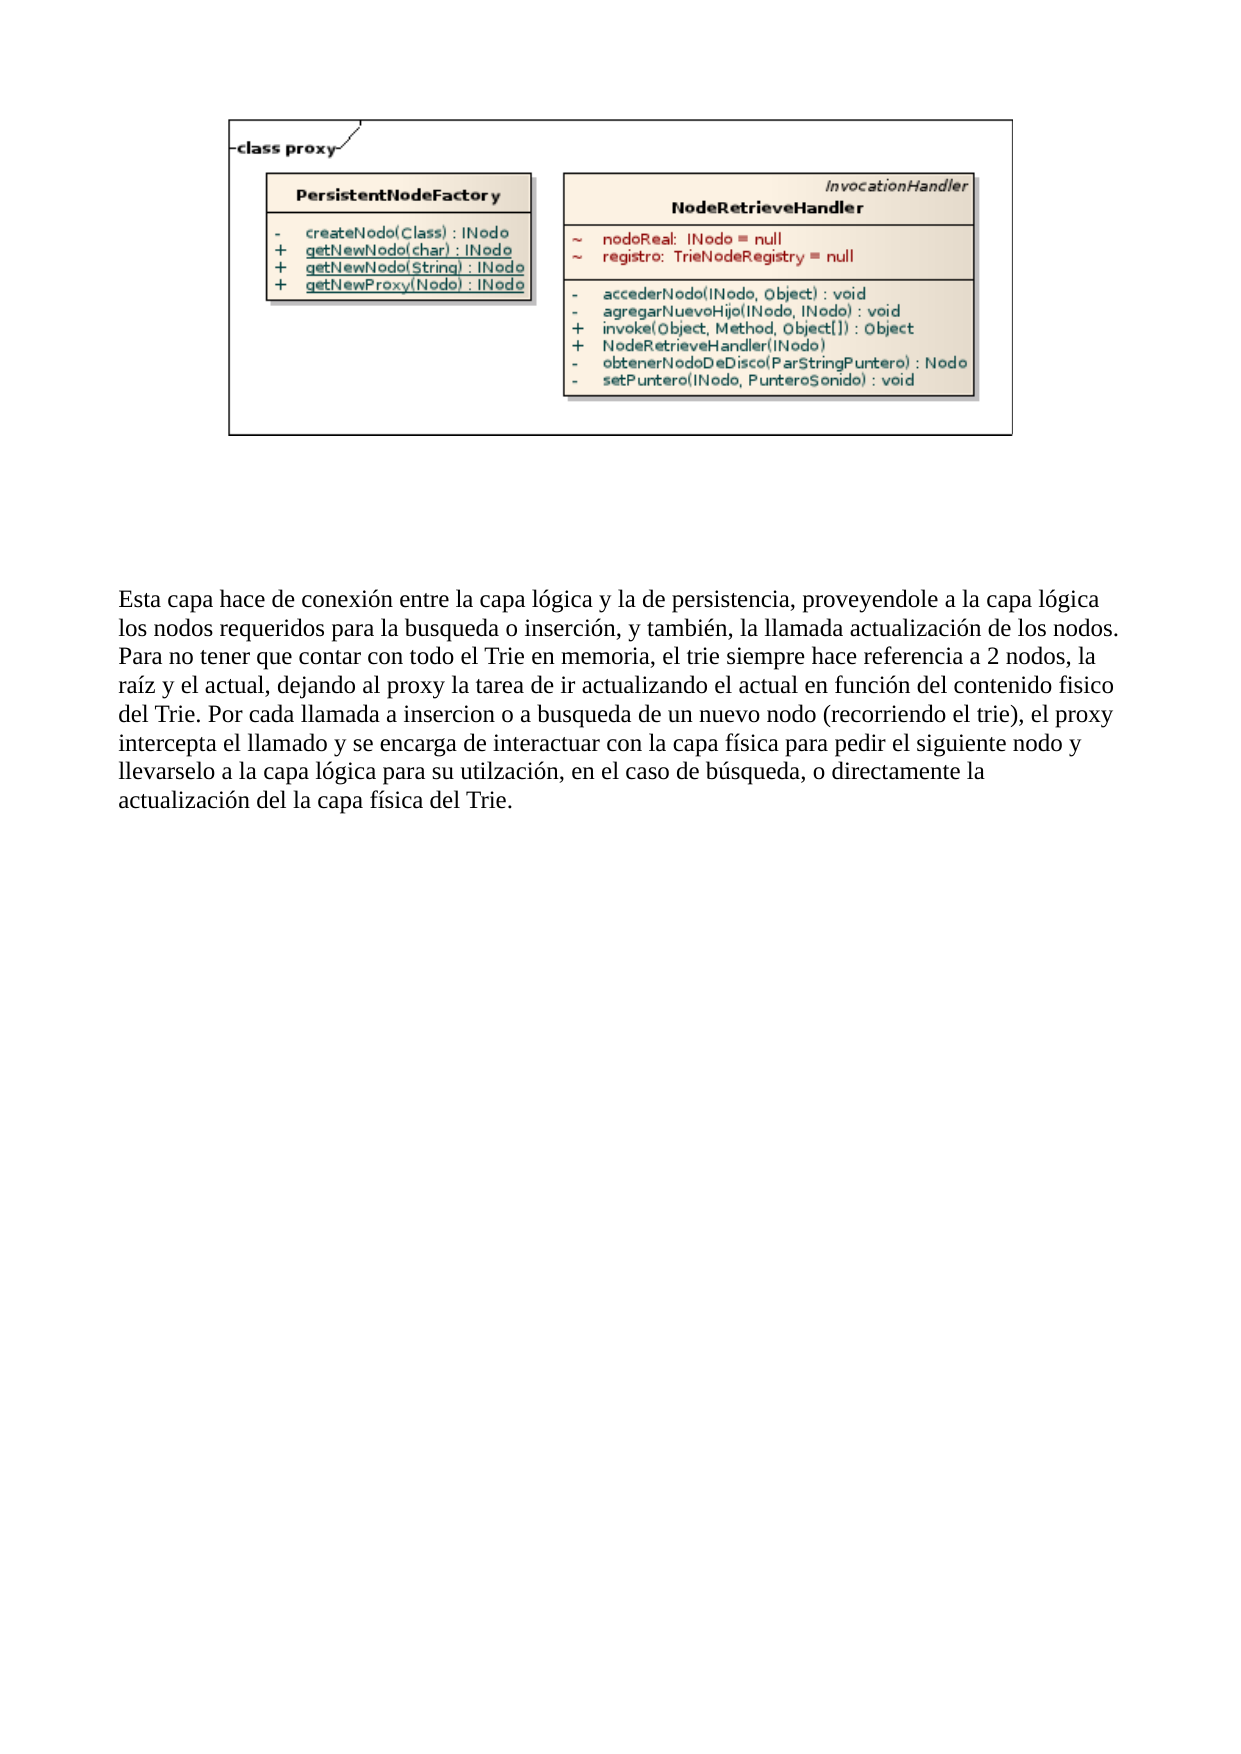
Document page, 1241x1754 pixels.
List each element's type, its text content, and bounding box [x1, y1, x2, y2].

picture [227, 118, 1013, 436]
text Para no tener que contar con todo el Trie en memoria, el trie siempre hace referencia a 2 nodos, la raíz y el actual, dejando al proxy la tarea de ir actualizando el actual en función del contenido fisico del Trie. Por cada llamada a insercion o a busqueda de un nuevo nodo (recorriendo el trie), el proxy intercepta el llamado y se encarga de interactuar con la capa física para pedir el siguiente nodo y llevarselo a la capa lógica para su utilzación, en el caso de búsqueda, o directamente la actualización del la capa física del Trie. [118, 641, 1122, 814]
text Esta capa hace de conexión entre la capa lógica y la de persistencia, proveyendole a la capa lógica los nodos requeridos para la busqueda o inserción, y también, la llamada actualización de los nodos. [118, 584, 1122, 641]
